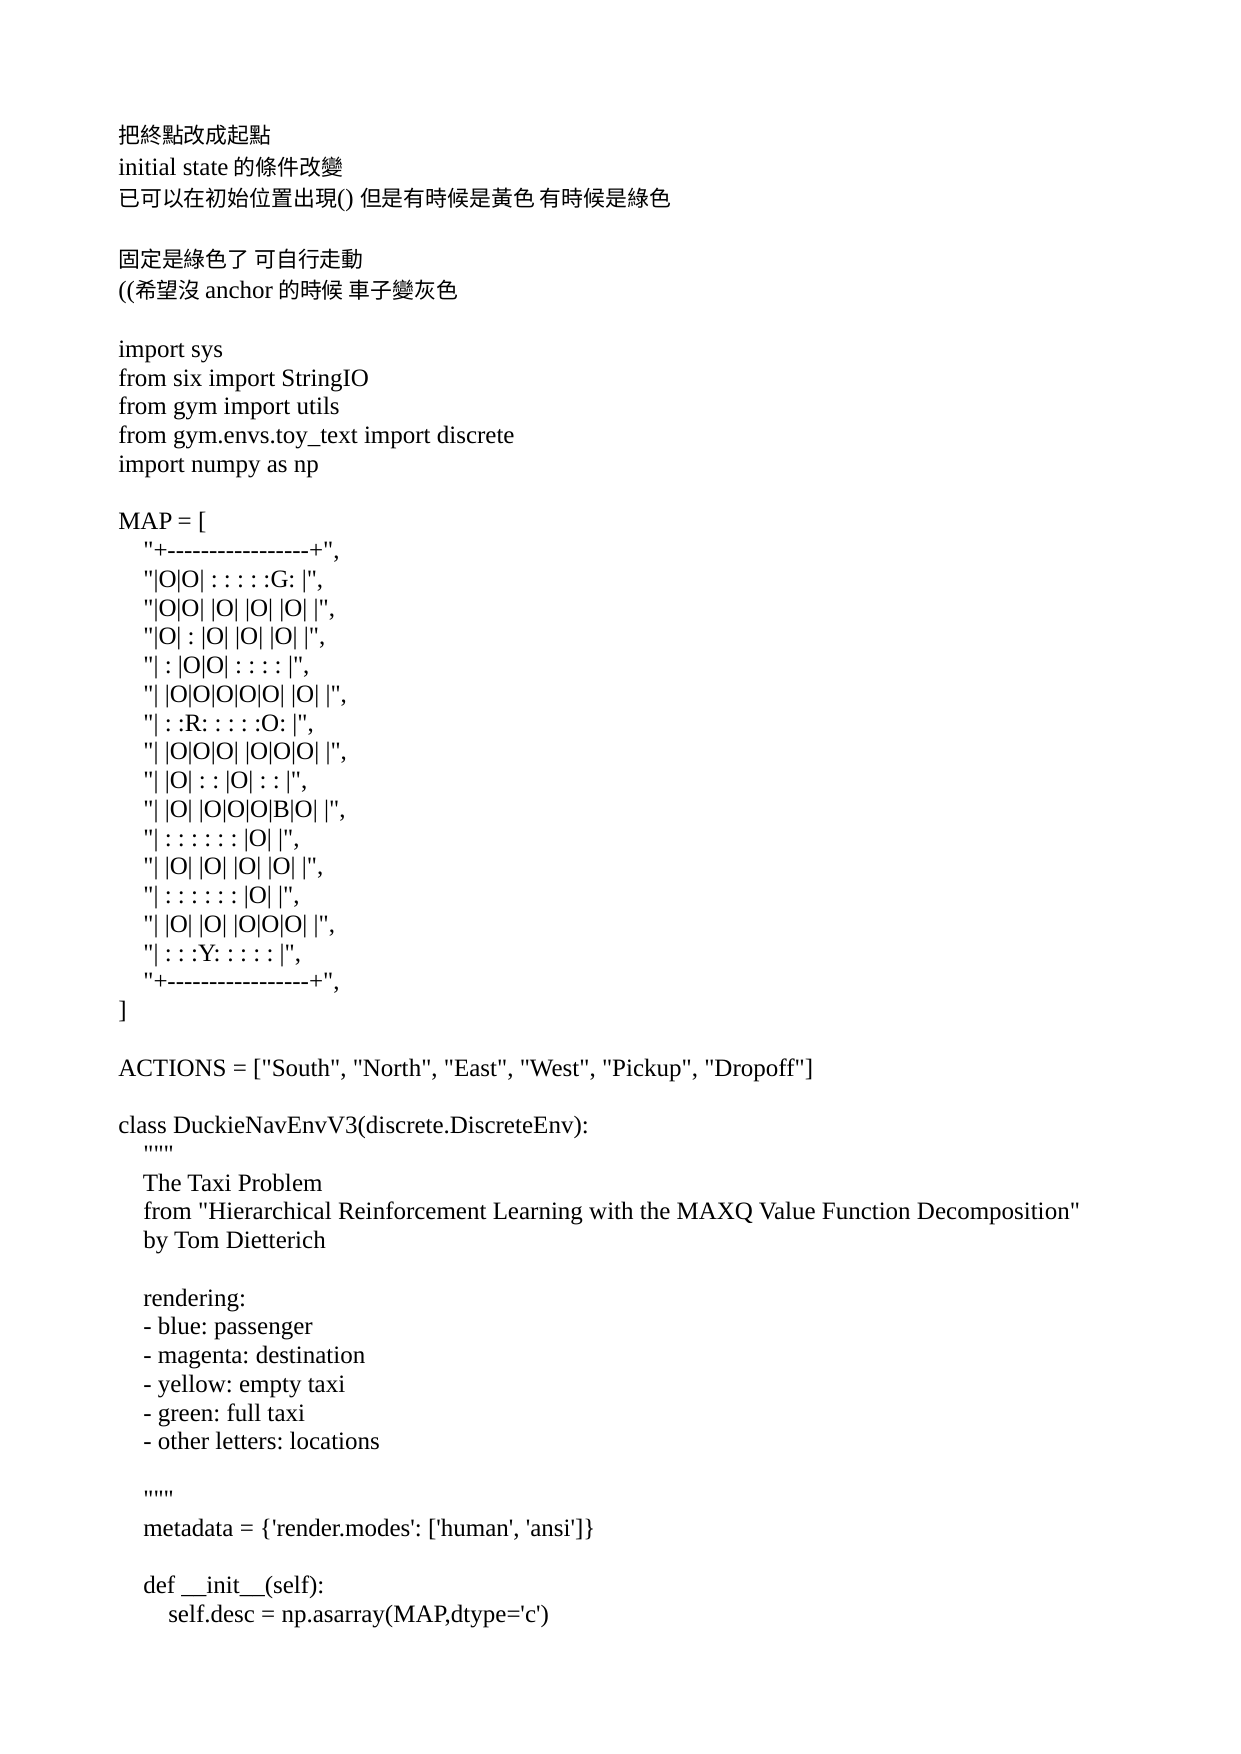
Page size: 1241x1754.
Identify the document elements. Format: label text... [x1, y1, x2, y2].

text rendering: [118, 1283, 1122, 1311]
text from gym import utils [118, 391, 1122, 420]
text - yellow: empty taxi [118, 1369, 1122, 1398]
text "| |O| |O| |O| |O| |", [118, 851, 1122, 880]
text """ [118, 1139, 1122, 1168]
text "| : :R: : : : :O: |", [118, 708, 1122, 736]
text "+-----------------+", [118, 535, 1122, 564]
text - magenta: destination [118, 1340, 1122, 1369]
text "|O|O| |O| |O| |O| |", [118, 593, 1122, 621]
text def __init__(self): [118, 1570, 1122, 1599]
text from "Hierarchical Reinforcement Learning with the MAXQ Value Function Decomposition" [118, 1196, 1122, 1225]
text from six import StringIO [118, 363, 1122, 391]
text 固定是綠色了 可自行走動 [118, 242, 1122, 273]
text - green: full taxi [118, 1398, 1122, 1426]
text "| : : : : : : |O| |", [118, 880, 1122, 909]
text "| |O| : : |O| : : |", [118, 765, 1122, 794]
text initial state的條件改變 [118, 150, 1122, 181]
text import sys [118, 334, 1122, 363]
text by Tom Dietterich [118, 1225, 1122, 1254]
text self.desc = np.asarray(MAP,dtype='c') [118, 1599, 1122, 1628]
text 把終點改成起點 [118, 118, 1122, 150]
text "|O|O| : : : : :G: |", [118, 564, 1122, 593]
text MAP = [ [118, 506, 1122, 535]
text ] [118, 995, 1122, 1024]
text "| : : :Y: : : : : |", [118, 938, 1122, 966]
text "| : |O|O| : : : : |", [118, 650, 1122, 679]
text "| |O|O|O| |O|O|O| |", [118, 736, 1122, 765]
text class DuckieNavEnvV3(discrete.DiscreteEnv): [118, 1110, 1122, 1139]
text ACTIONS = ["South", "North", "East", "West", "Pickup", "Dropoff"] [118, 1053, 1122, 1081]
text "+-----------------+", [118, 966, 1122, 995]
text 已可以在初始位置出現() 但是有時候是黃色 有時候是綠色 [118, 181, 1122, 213]
text metadata = {'render.modes': ['human', 'ansi']} [118, 1513, 1122, 1541]
text The Taxi Problem [118, 1168, 1122, 1196]
text "| |O| |O| |O|O|O| |", [118, 909, 1122, 938]
text import numpy as np [118, 449, 1122, 478]
text from gym.envs.toy_text import discrete [118, 420, 1122, 449]
text "| : : : : : : |O| |", [118, 823, 1122, 851]
text """ [118, 1484, 1122, 1513]
text "| |O|O|O|O|O| |O| |", [118, 679, 1122, 708]
text - blue: passenger [118, 1311, 1122, 1340]
text - other letters: locations [118, 1426, 1122, 1455]
text "| |O| |O|O|O|B|O| |", [118, 794, 1122, 823]
text "|O| : |O| |O| |O| |", [118, 621, 1122, 650]
text ((希望沒anchor的時候 車子變灰色 [118, 273, 1122, 305]
